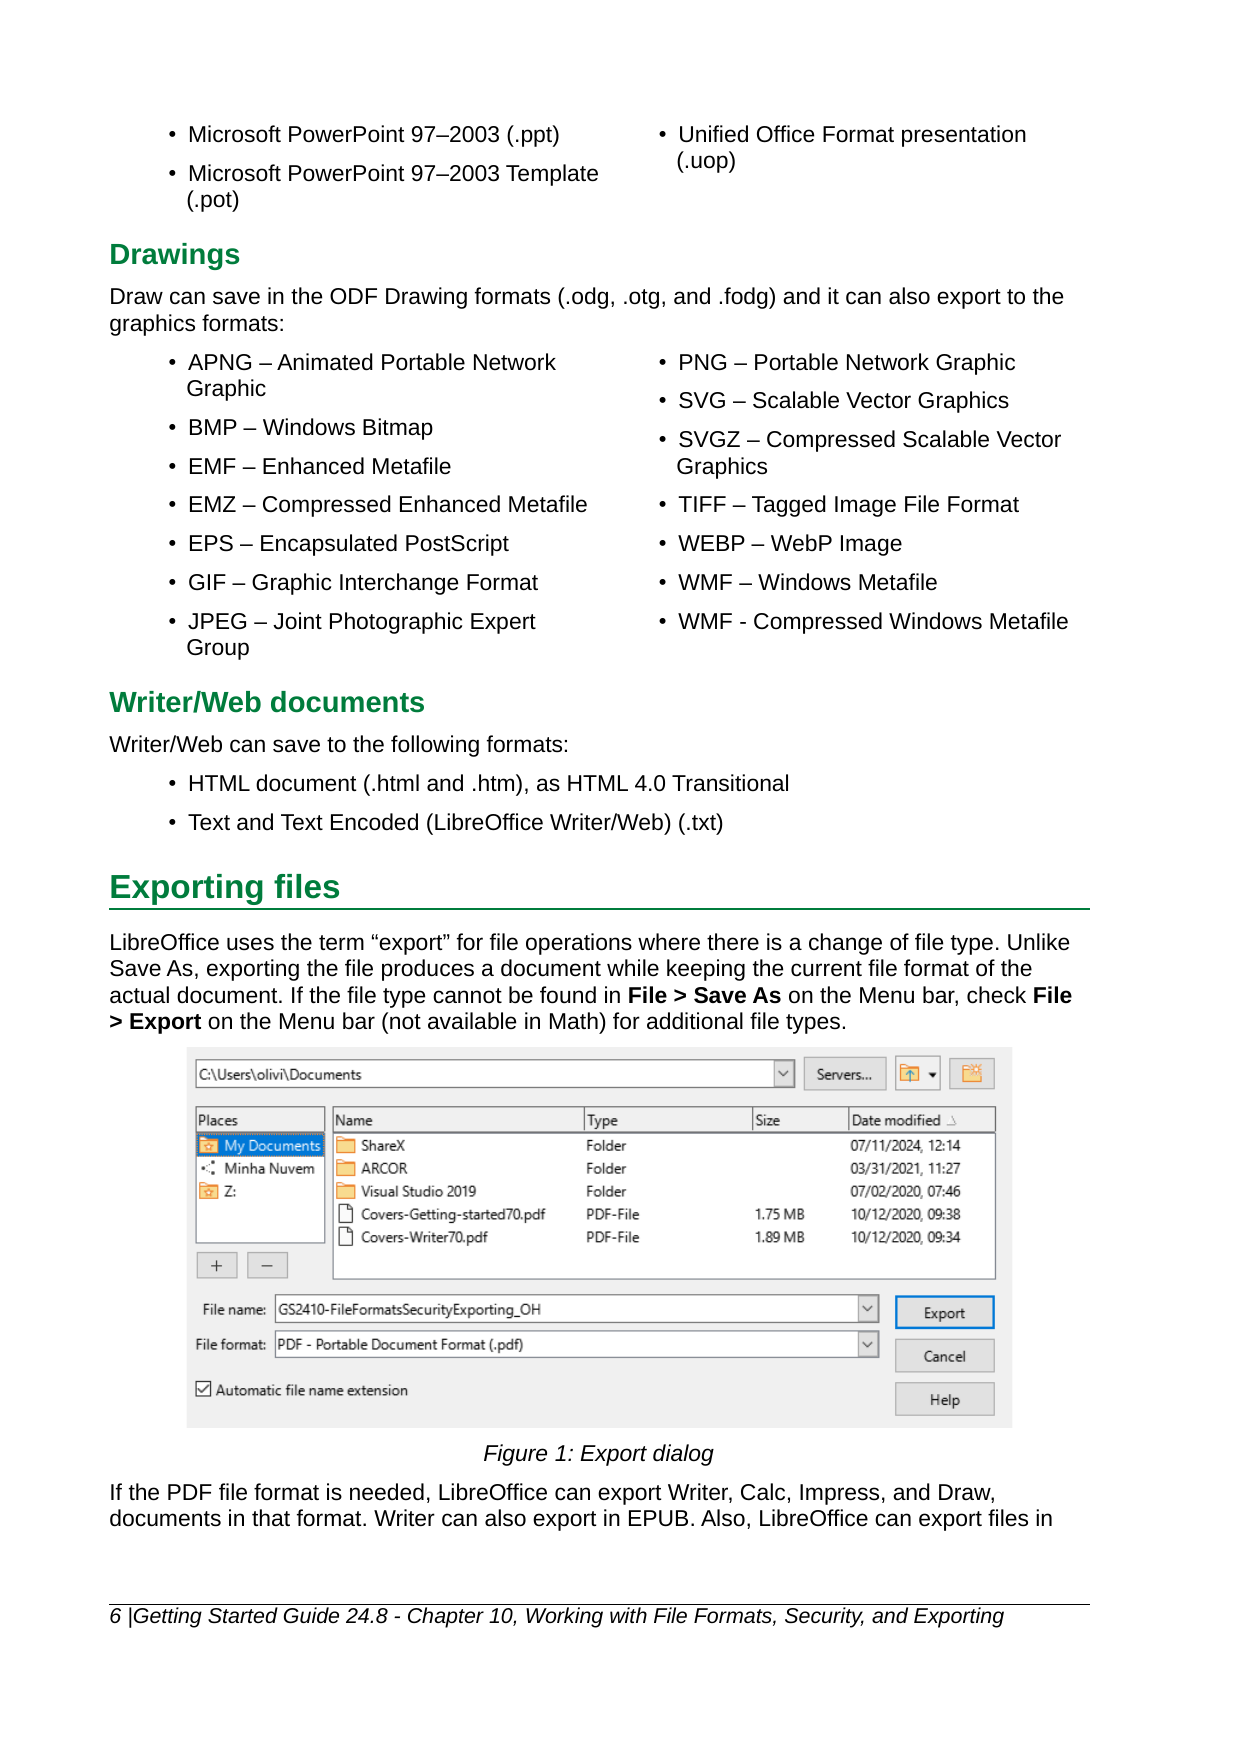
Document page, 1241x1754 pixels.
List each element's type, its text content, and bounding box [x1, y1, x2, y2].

subtitle Exporting files [109, 867, 1090, 908]
subtitle Writer/Web documents [109, 686, 1090, 719]
table_header APNG – Animated Portable Network Graphic BMP – Windows Bitmap EMF – Enhanced Metafile EMZ – Compressed Enhanced Metafile EPS – Encapsulated PostScript GIF – Graphic Interchange Format JPEG – Joint Photographic Expert Group [109, 349, 599, 661]
picture [186, 1047, 1013, 1428]
list HTML document (.html and .htm), as HTML 4.0 Transitional [168, 770, 1090, 797]
list Text and Text Encoded (LibreOffice Writer/Web) (.txt) [168, 809, 1090, 836]
text If the PDF file format is needed, LibreOffice can export Writer, Calc, Impress, and Draw, documents in that format. Writer can also export in EPUB. Also, LibreOffice can export files in [109, 1478, 1090, 1531]
table_header Microsoft PowerPoint 97–2003 AutoPlay (.pps) Office Open XML Presentation (.pptx, .potm, .ppsx) Unified Office Format presentation (.uop) [599, 121, 1090, 213]
text LibreOffice uses the term “export” for file operations where there is a change of file type. Unlike Save As, exporting the file produces a document while keeping the current file format of the actual document. If the file type cannot be found in File > Save As on the Menu bar, check File > Export on the Menu bar (not available in Math) for additional file types. [109, 929, 1090, 1034]
list Writer/Web can save to the following formats: [109, 731, 1090, 758]
text Figure 1: Export dialog [187, 1440, 1012, 1466]
text Draw can save in the ODF Drawing formats (.odg, .otg, and .fodg) and it can also export to the graphics formats: [109, 283, 1090, 336]
table_header Microsoft PowerPoint 2007–365 (.pptx, .potm) Microsoft PowerPoint 2007–365 AutoPlay (.ppsx) Microsoft PowerPoint 97–2003 (.ppt) Microsoft PowerPoint 97–2003 Template (.pot) [109, 121, 599, 213]
table_header PNG – Portable Network Graphic SVG – Scalable Vector Graphics SVGZ – Compressed Scalable Vector Graphics TIFF – Tagged Image File Format WEBP – WebP Image WMF – Windows Metafile WMF - Compressed Windows Metafile [599, 349, 1090, 661]
subtitle Drawings [109, 237, 1090, 271]
